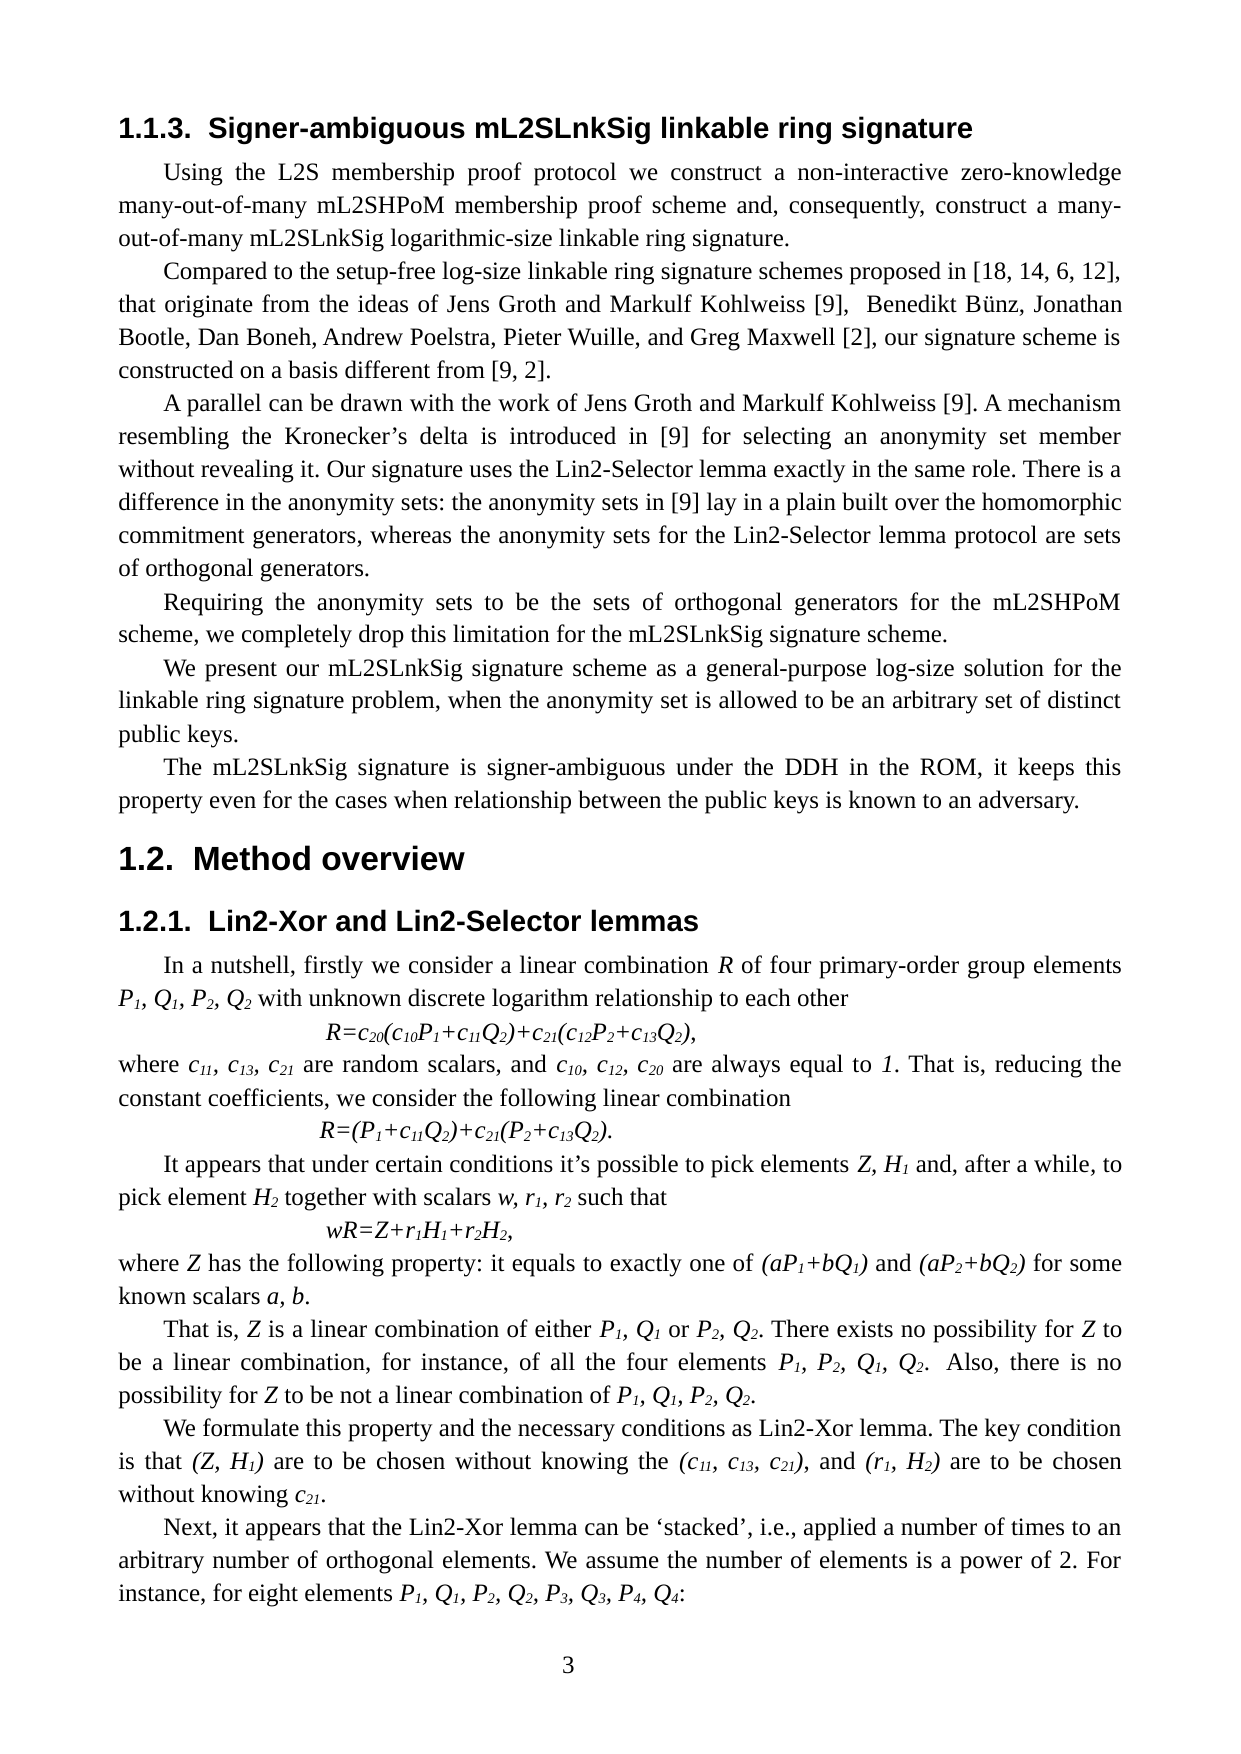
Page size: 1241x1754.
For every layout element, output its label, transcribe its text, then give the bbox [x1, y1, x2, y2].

text wR=Z+r1H1+r2H2, [118, 1215, 1122, 1243]
text That is, Z is a linear combination of either P1, Q1 or P2, Q2. There exists no possibility for Z to be a linear combination, for instance, of all the four elements P1, P2, Q1, Q2. Also, there is no possibility for Z to be not a linear combination of P1, Q1, P2, Q2. [118, 1314, 1122, 1408]
text A parallel can be drawn with the work of Jens Groth and Markulf Kohlweiss [9]. A mechanism resembling the Kronecker’s delta is introduced in [9] for selecting an anonymity set member without revealing it. Our signature uses the Lin2-Selector lemma exactly in the same role. There is a difference in the anonymity sets: the anonymity sets in [9] lay in a plain built over the homomorphic commitment generators, whereas the anonymity sets for the Lin2-Selector lemma protocol are sets of orthogonal generators. [118, 388, 1122, 582]
text Next, it appears that the Lin2-Xor lemma can be ‘stacked’, i.e., applied a number of times to an arbitrary number of orthogonal elements. We assume the number of elements is a power of 2. For instance, for eight elements P1, Q1, P2, Q2, P3, Q3, P4, Q4: [118, 1512, 1122, 1607]
text R=(P1+c11Q2)+c21(P2+c13Q2). [118, 1116, 1122, 1144]
text where Z has the following property: it equals to exactly one of (aP1+bQ1) and (aP2+bQ2) for some known scalars a, b. [118, 1248, 1122, 1309]
text Compared to the setup-free log-size linkable ring signature schemes proposed in [18, 14, 6, 12], that originate from the ideas of Jens Groth and Markulf Kohlweiss [9], Benedikt Bünz, Jonathan Bootle, Dan Boneh, Andrew Poelstra, Pieter Wuille, and Greg Maxwell [2], our signature scheme is constructed on a basis different from [9, 2]. [118, 256, 1122, 384]
subtitle 1.2.1. Lin2-Xor and Lin2-Selector lemmas [118, 904, 1122, 938]
text We formulate this property and the necessary conditions as Lin2-Xor lemma. The key condition is that (Z, H1) are to be chosen without knowing the (c11, c13, c21), and (r1, H2) are to be chosen without knowing c21. [118, 1413, 1122, 1508]
text It appears that under certain conditions it’s possible to pick elements Z, H1 and, after a while, to pick element H2 together with scalars w, r1, r2 such that [118, 1149, 1122, 1210]
text Requiring the anonymity sets to be the sets of orthogonal generators for the mL2SHPoM scheme, we completely drop this limitation for the mL2SLnkSig signature scheme. [118, 587, 1122, 648]
text The mL2SLnkSig signature is signer-ambiguous under the DDH in the ROM, it keeps this property even for the cases when relationship between the public keys is known to an adversary. [118, 752, 1122, 813]
text Using the L2S membership proof protocol we construct a non-interactive zero-knowledge many-out-of-many mL2SHPoM membership proof scheme and, consequently, construct a many-out-of-many mL2SLnkSig logarithmic-size linkable ring signature. [118, 157, 1122, 252]
subtitle 1.2. Method overview [118, 838, 1122, 877]
text In a nutshell, firstly we consider a linear combination R of four primary-order group elements P1, Q1, P2, Q2 with unknown discrete logarithm relationship to each other [118, 951, 1122, 1012]
text where c11, c13, c21 are random scalars, and c10, c12, c20 are always equal to 1. That is, reducing the constant coefficients, we consider the following linear combination [118, 1049, 1122, 1111]
subtitle 1.1.3. Signer-ambiguous mL2SLnkSig linkable ring signature [118, 111, 1122, 145]
text R=c20(c10P1+c11Q2)+c21(c12P2+c13Q2), [118, 1017, 1122, 1045]
text We present our mL2SLnkSig signature scheme as a general-purpose log-size solution for the linkable ring signature problem, when the anonymity set is allowed to be an arbitrary set of distinct public keys. [118, 653, 1122, 747]
